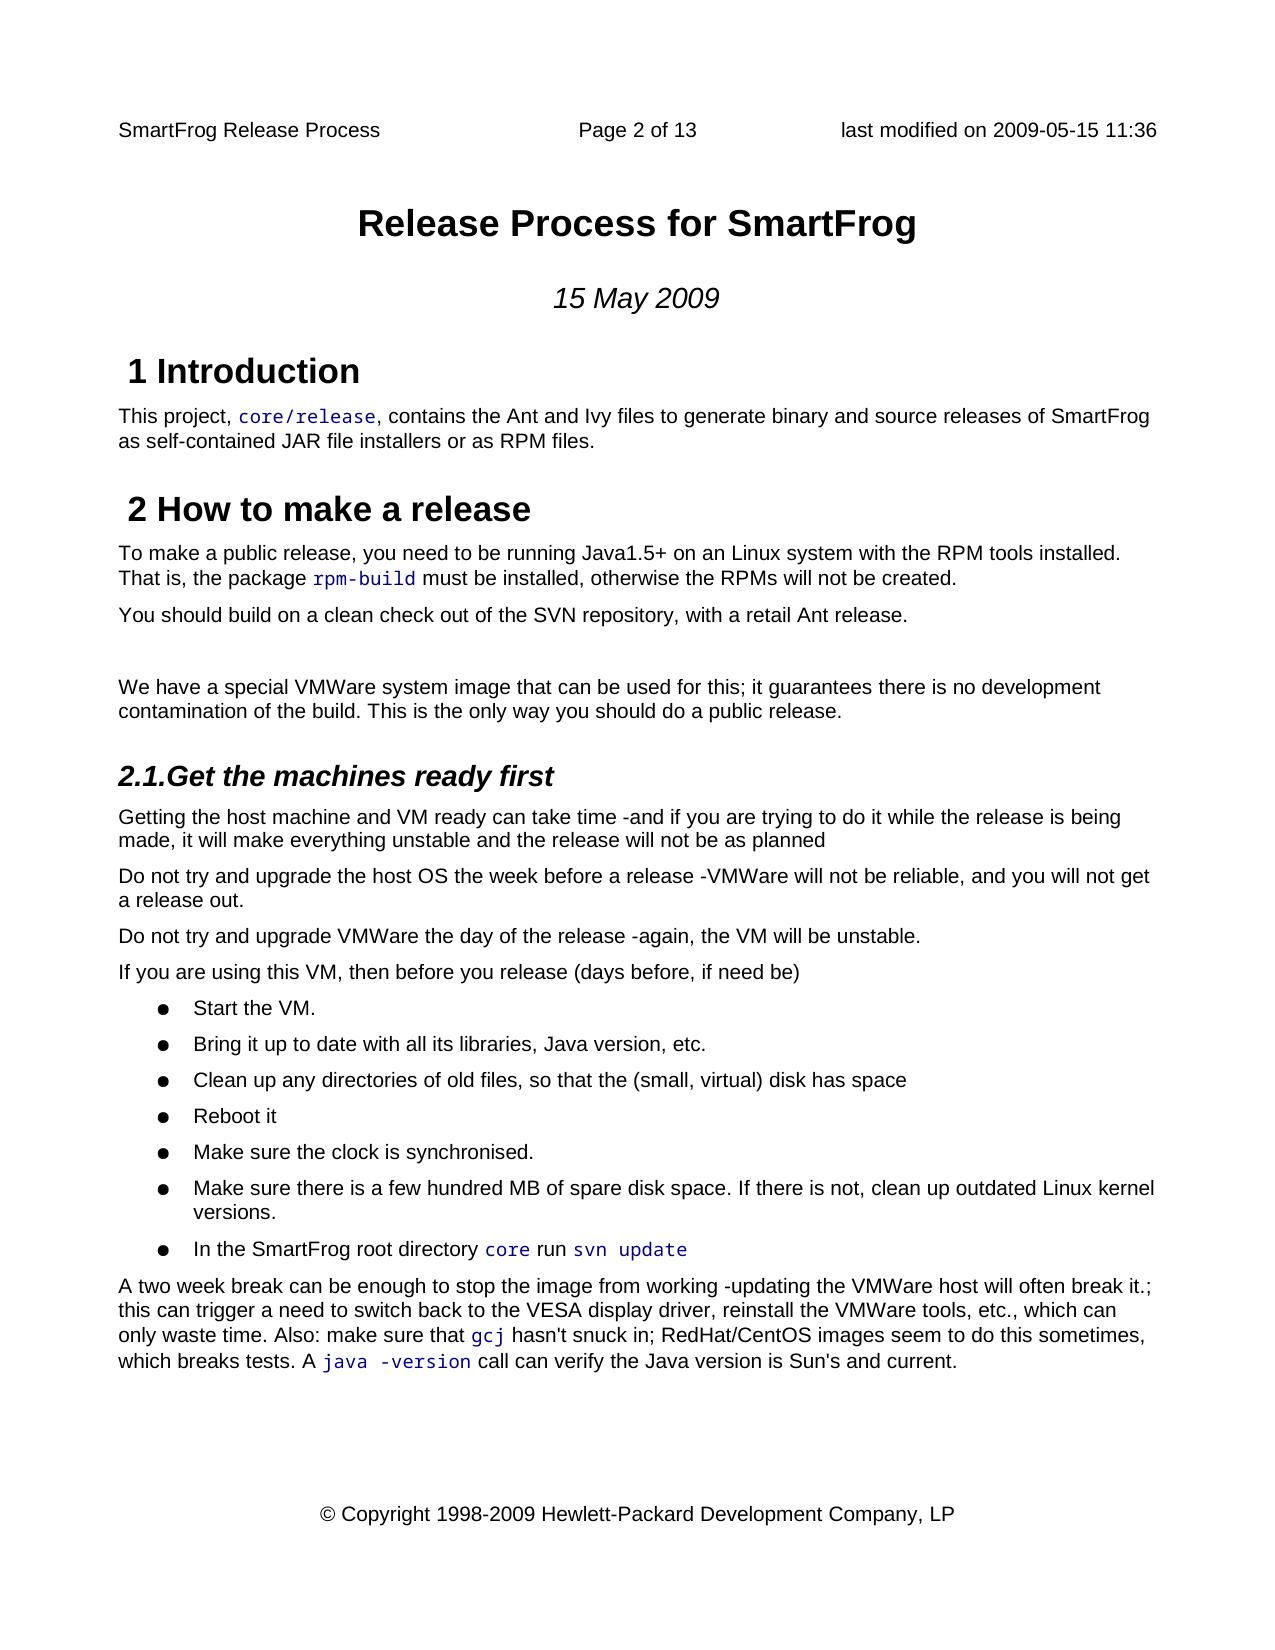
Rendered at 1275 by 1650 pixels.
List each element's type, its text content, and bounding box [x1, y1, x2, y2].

subtitle Get the machines ready first [118, 760, 1157, 793]
text You should build on a clean check out of the SVN repository, with a retail Ant release. [118, 604, 1157, 627]
text Do not try and upgrade the host OS the week before a release -VMWare will not be reliable, and you will not get a release out. [118, 865, 1157, 912]
subtitle 15 May 2009 [118, 282, 1157, 314]
text Getting the host machine and VM ready can take time -and if you are trying to do it while the release is being made, it will make everything unstable and the release will not be as planned [118, 805, 1157, 852]
text This project, core/release, contains the Ant and Ivy files to generate binary and source releases of SmartFrog as self-contained JAR file installers or as RPM files. [118, 403, 1157, 453]
text If you are using this VM, then before you release (days before, if need be) [118, 961, 1157, 984]
text A two week break can be enough to stop the image from working -updating the VMWare host will often break it.; this can trigger a need to switch back to the VESA display driver, reinstall the VMWare tools, etc., which can only waste time. Also: make sure that gcj hasn't snuck in; RedHat/CentOS images seem to do this sometimes, which breaks tests. A java -version call can verify the Java version is Sun's and current. [118, 1275, 1157, 1374]
title Release Process for SmartFrog [118, 202, 1157, 244]
text We have a special VMWare system image that can be used for this; it guarantees there is no development contamination of the build. This is the only way you should do a public release. [118, 676, 1157, 723]
list Bring it up to date with all its libraries, Java version, etc. [156, 1033, 1157, 1056]
list Make sure the clock is synchronised. [156, 1141, 1157, 1164]
list Make sure there is a few hundred MB of spare disk space. If there is not, clean up outdated Linux kernel versions. [156, 1177, 1157, 1224]
text To make a public release, you need to be running Java1.5+ on an Linux system with the RPM tools installed. That is, the package rpm-build must be installed, otherwise the RPMs will not be created. [118, 542, 1157, 591]
list Start the VM. [156, 997, 1157, 1020]
list In the SmartFrog root directory core run svn update [156, 1236, 1157, 1262]
subtitle Introduction [118, 352, 1157, 391]
list Clean up any directories of old files, so that the (small, virtual) disk has space [156, 1069, 1157, 1092]
list Reboot it [156, 1105, 1157, 1128]
subtitle How to make a release [118, 490, 1157, 529]
text Do not try and upgrade VMWare the day of the release -again, the VM will be unstable. [118, 924, 1157, 948]
